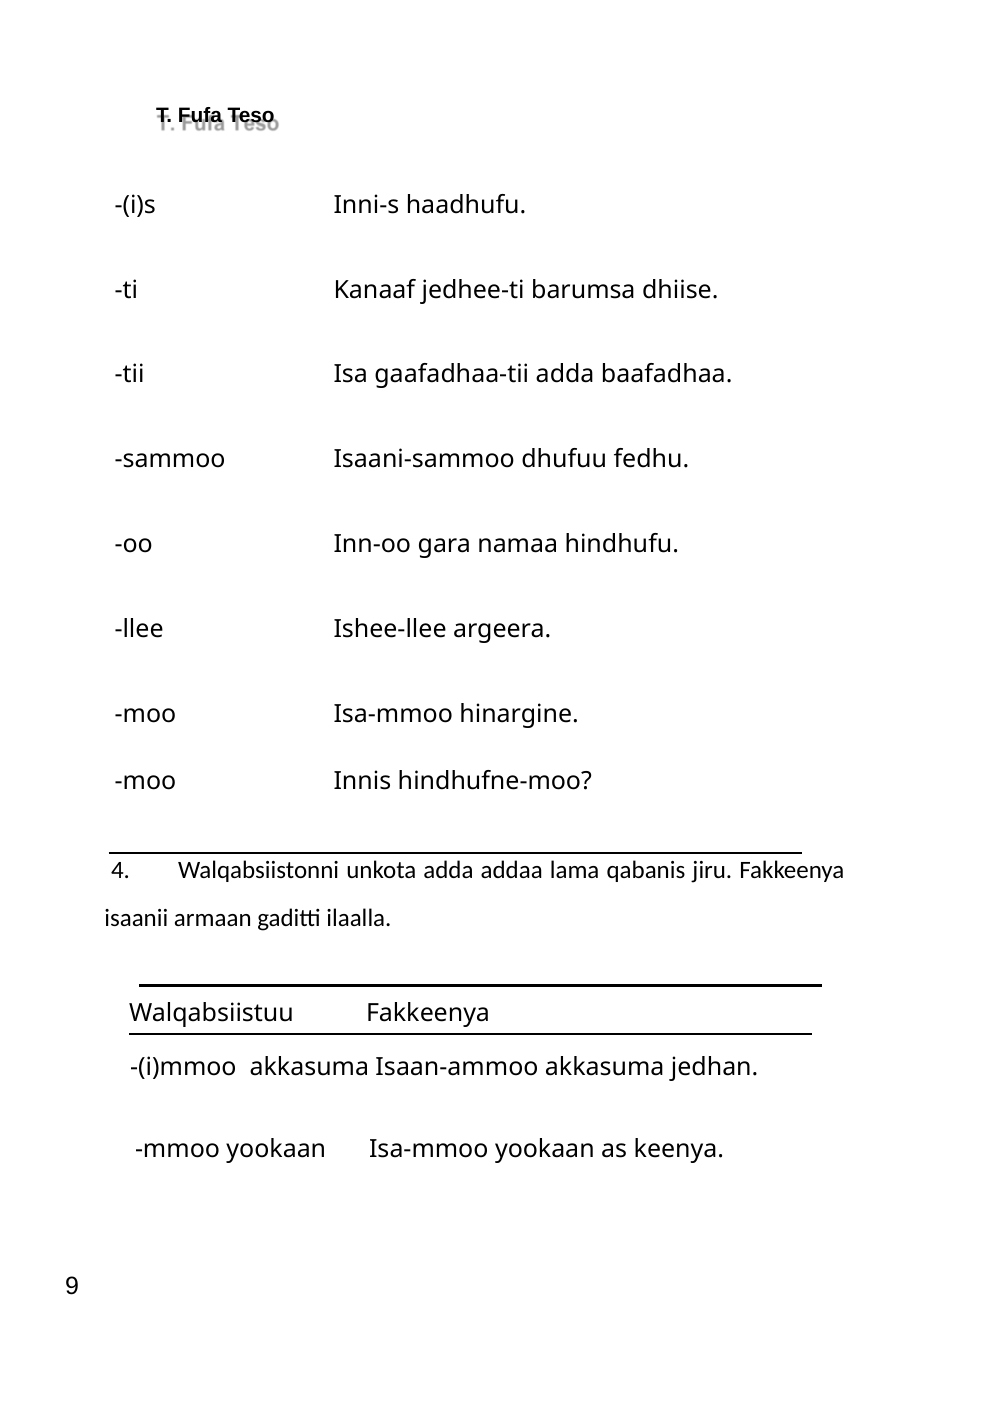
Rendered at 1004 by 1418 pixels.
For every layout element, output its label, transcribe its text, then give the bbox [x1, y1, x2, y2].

table_cell -oo [109, 495, 333, 580]
table_cell Isa-mmoo hinargine. [333, 665, 802, 749]
table_header Isa-mmoo yookaan as keenya. [352, 1131, 793, 1192]
table_cell Ishee-llee argeera. [333, 580, 802, 665]
table_cell Isaani-sammoo dhufuu fedhu. [333, 410, 802, 495]
table_cell -moo [109, 750, 333, 852]
table_cell -tii [109, 325, 333, 410]
table_cell -moo [109, 665, 333, 749]
table_cell Innis hindhufne-moo? [333, 750, 802, 852]
table_cell Inni-s haadhufu. [333, 156, 802, 240]
table_header -mmoo yookaan [135, 1131, 352, 1192]
table_cell -ti [109, 240, 333, 325]
picture [142, 102, 311, 149]
table_cell -(i)s [109, 156, 333, 240]
subtitle Walqabsiistuu Fakkeenya [104, 995, 852, 1029]
table_cell -sammoo [109, 410, 333, 495]
list Walqabsiistonni unkota adda addaa lama qabanis jiru. Fakkeenya isaanii armaan gaditti ilaalla. [104, 854, 846, 932]
text -(i)mmoo akkasuma Isaan-ammoo akkasuma jedhan. [130, 1049, 852, 1083]
table_cell -llee [109, 580, 333, 665]
table_cell Isa gaafadhaa-tii adda baafadhaa. [333, 325, 802, 410]
table_cell Inn-oo gara namaa hindhufu. [333, 495, 802, 580]
table_cell Kanaaf jedhee-ti barumsa dhiise. [333, 240, 802, 325]
